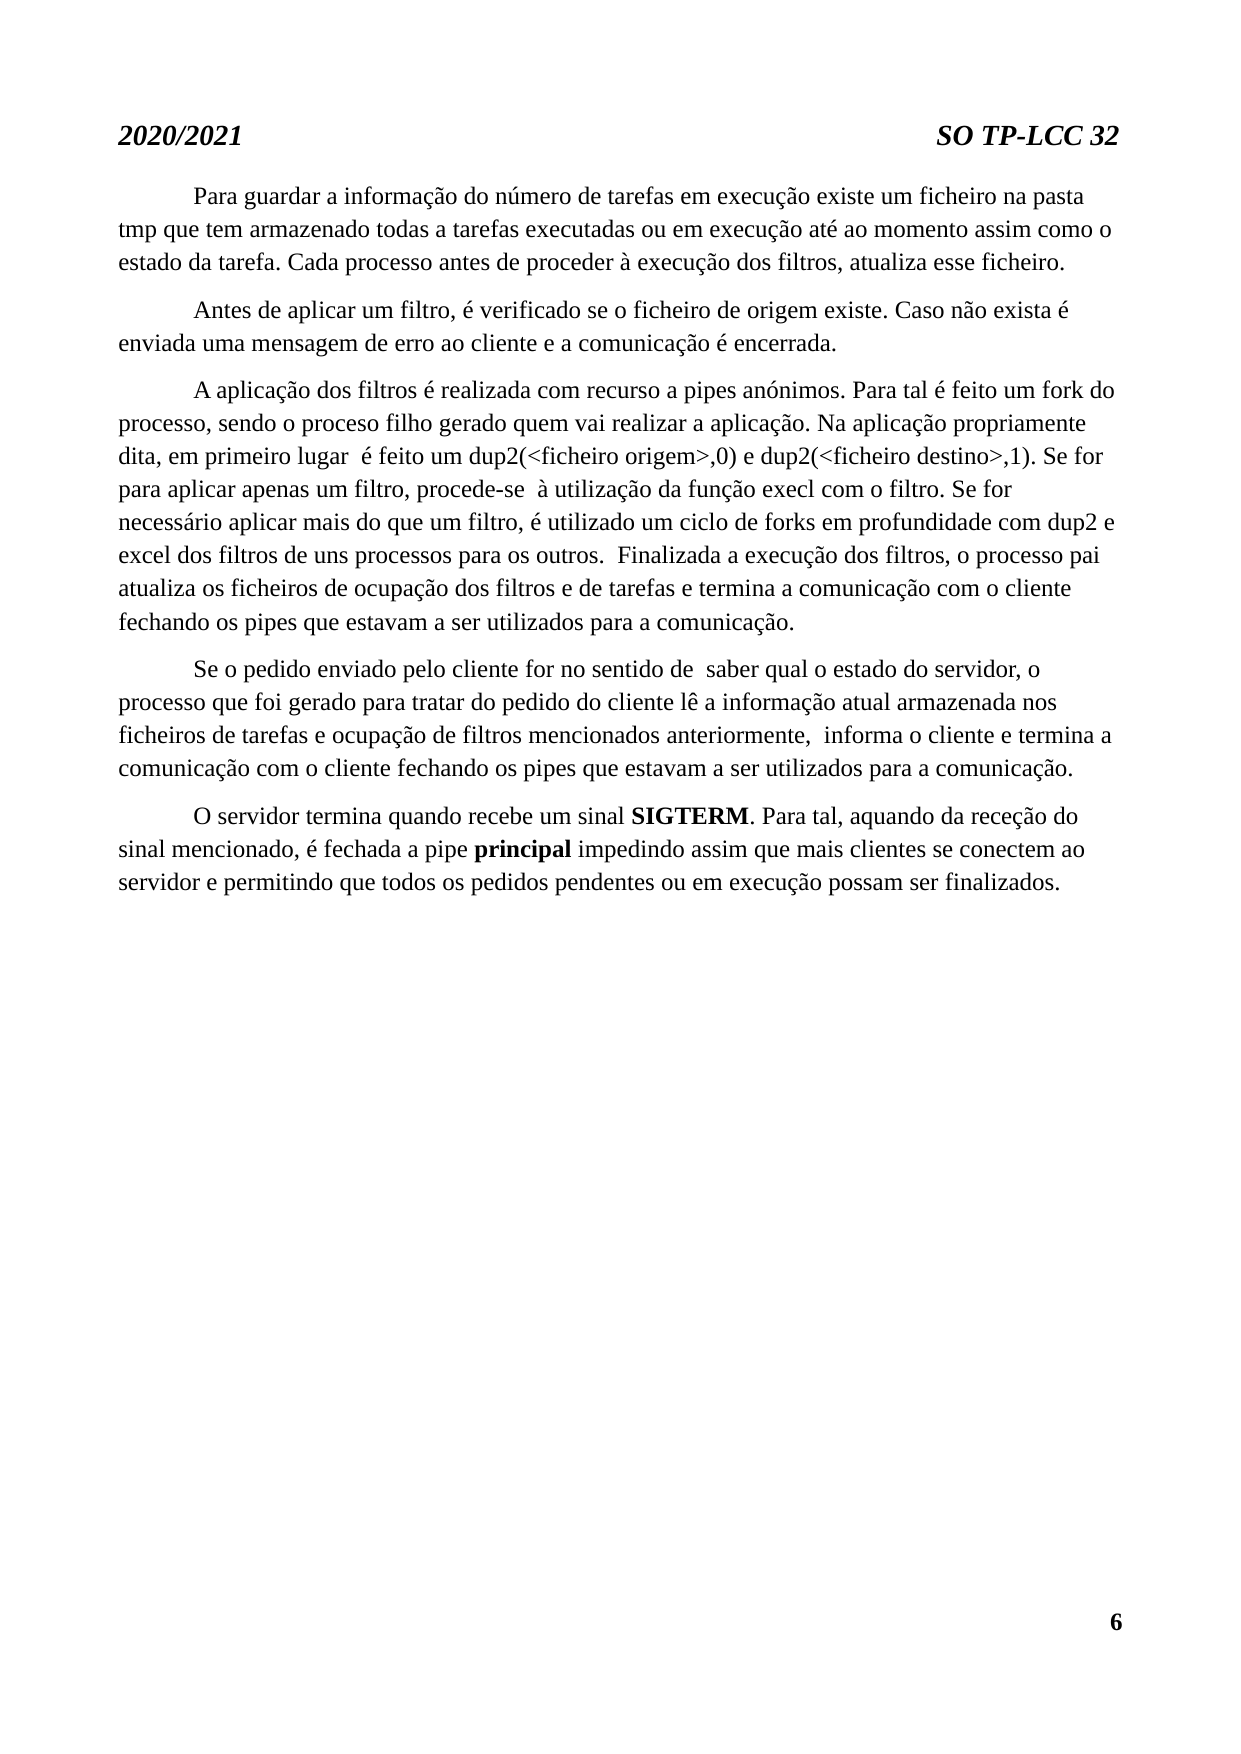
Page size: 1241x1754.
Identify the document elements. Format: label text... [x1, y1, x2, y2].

text Se o pedido enviado pelo cliente for no sentido de saber qual o estado do servidor, o processo que foi gerado para tratar do pedido do cliente lê a informação atual armazenada nos ficheiros de tarefas e ocupação de filtros mencionados anteriormente, informa o cliente e termina a comunicação com o cliente fechando os pipes que estavam a ser utilizados para a comunicação. [118, 654, 1122, 782]
text O servidor termina quando recebe um sinal SIGTERM. Para tal, aquando da receção do sinal mencionado, é fechada a pipe principal impedindo assim que mais clientes se conectem ao servidor e permitindo que todos os pedidos pendentes ou em execução possam ser finalizados. [118, 801, 1122, 896]
text Antes de aplicar um filtro, é verificado se o ficheiro de origem existe. Caso não exista é enviada uma mensagem de erro ao cliente e a comunicação é encerrada. [118, 295, 1122, 357]
text A aplicação dos filtros é realizada com recurso a pipes anónimos. Para tal é feito um fork do processo, sendo o proceso filho gerado quem vai realizar a aplicação. Na aplicação propriamente dita, em primeiro lugar é feito um dup2(<ficheiro origem>,0) e dup2(<ficheiro destino>,1). Se for para aplicar apenas um filtro, procede-se à utilização da função execl com o filtro. Se for necessário aplicar mais do que um filtro, é utilizado um ciclo de forks em profundidade com dup2 e excel dos filtros de uns processos para os outros. Finalizada a execução dos filtros, o processo pai atualiza os ficheiros de ocupação dos filtros e de tarefas e termina a comunicação com o cliente fechando os pipes que estavam a ser utilizados para a comunicação. [118, 375, 1122, 635]
text Para guardar a informação do número de tarefas em execução existe um ficheiro na pasta tmp que tem armazenado todas a tarefas executadas ou em execução até ao momento assim como o estado da tarefa. Cada processo antes de proceder à execução dos filtros, atualiza esse ficheiro. [118, 181, 1122, 276]
